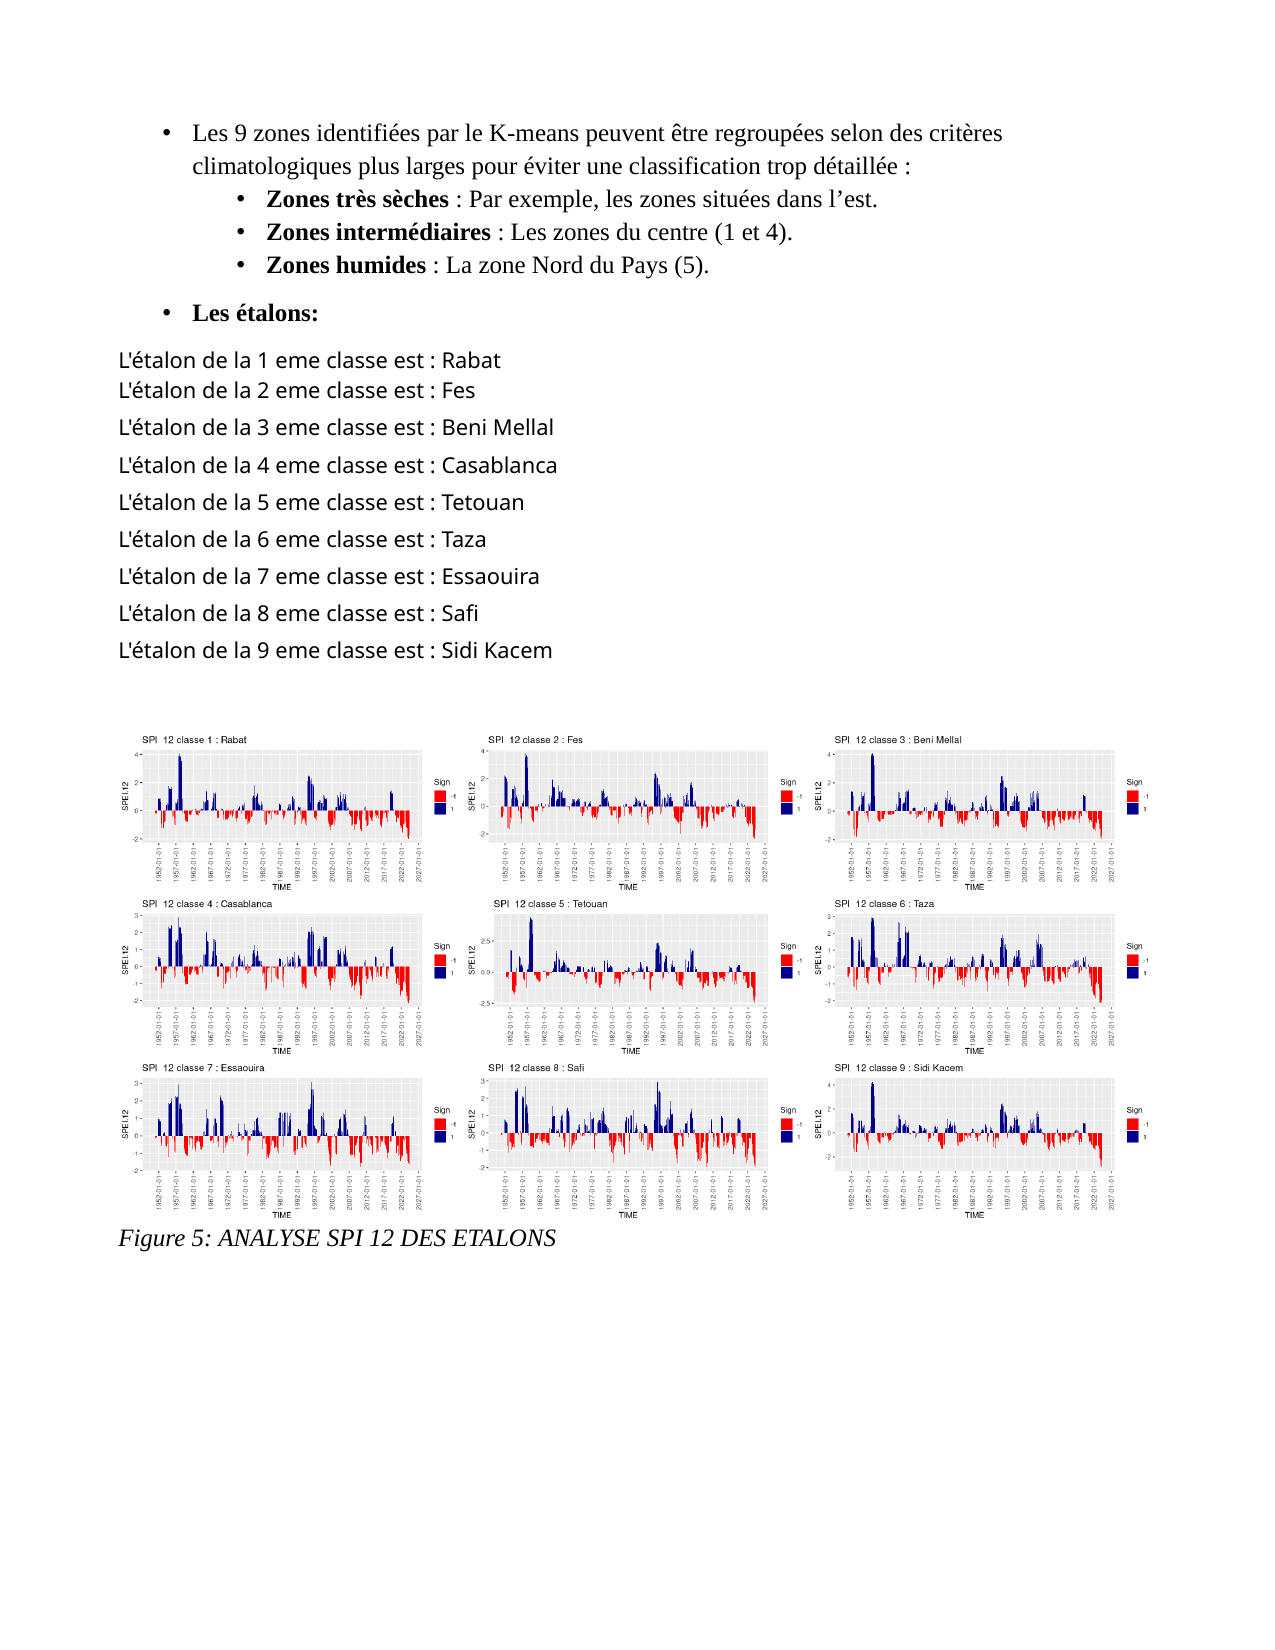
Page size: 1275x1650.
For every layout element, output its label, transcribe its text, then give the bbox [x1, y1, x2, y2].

text L'étalon de la 7 eme classe est : Essaouira [118, 561, 1157, 591]
text Figure 5: ANALYSE SPI 12 DES ETALONS [118, 1224, 1157, 1252]
list Les 9 zones identifiées par le K-means peuvent être regroupées selon des critères climatologiques plus larges pour éviter une classification trop détaillée : [162, 118, 1157, 180]
list Zones humides : La zone Nord du Pays (5). [236, 250, 1157, 279]
text L'étalon de la 5 eme classe est : Tetouan [118, 487, 1157, 517]
text L'étalon de la 4 eme classe est : Casablanca [118, 449, 1157, 479]
picture [118, 732, 1157, 1224]
text L'étalon de la 8 eme classe est : Safi [118, 598, 1157, 628]
list Zones intermédiaires : Les zones du centre (1 et 4). [236, 217, 1157, 246]
list Les étalons: [162, 298, 1157, 327]
text L'étalon de la 3 eme classe est : Beni Mellal [118, 412, 1157, 442]
text L'étalon de la 2 eme classe est : Fes [118, 375, 1157, 405]
text L'étalon de la 6 eme classe est : Taza [118, 524, 1157, 554]
text L'étalon de la 1 eme classe est : Rabat [118, 345, 1157, 375]
list Zones très sèches : Par exemple, les zones situées dans l’est. [236, 184, 1157, 213]
text L'étalon de la 9 eme classe est : Sidi Kacem [118, 636, 1157, 665]
